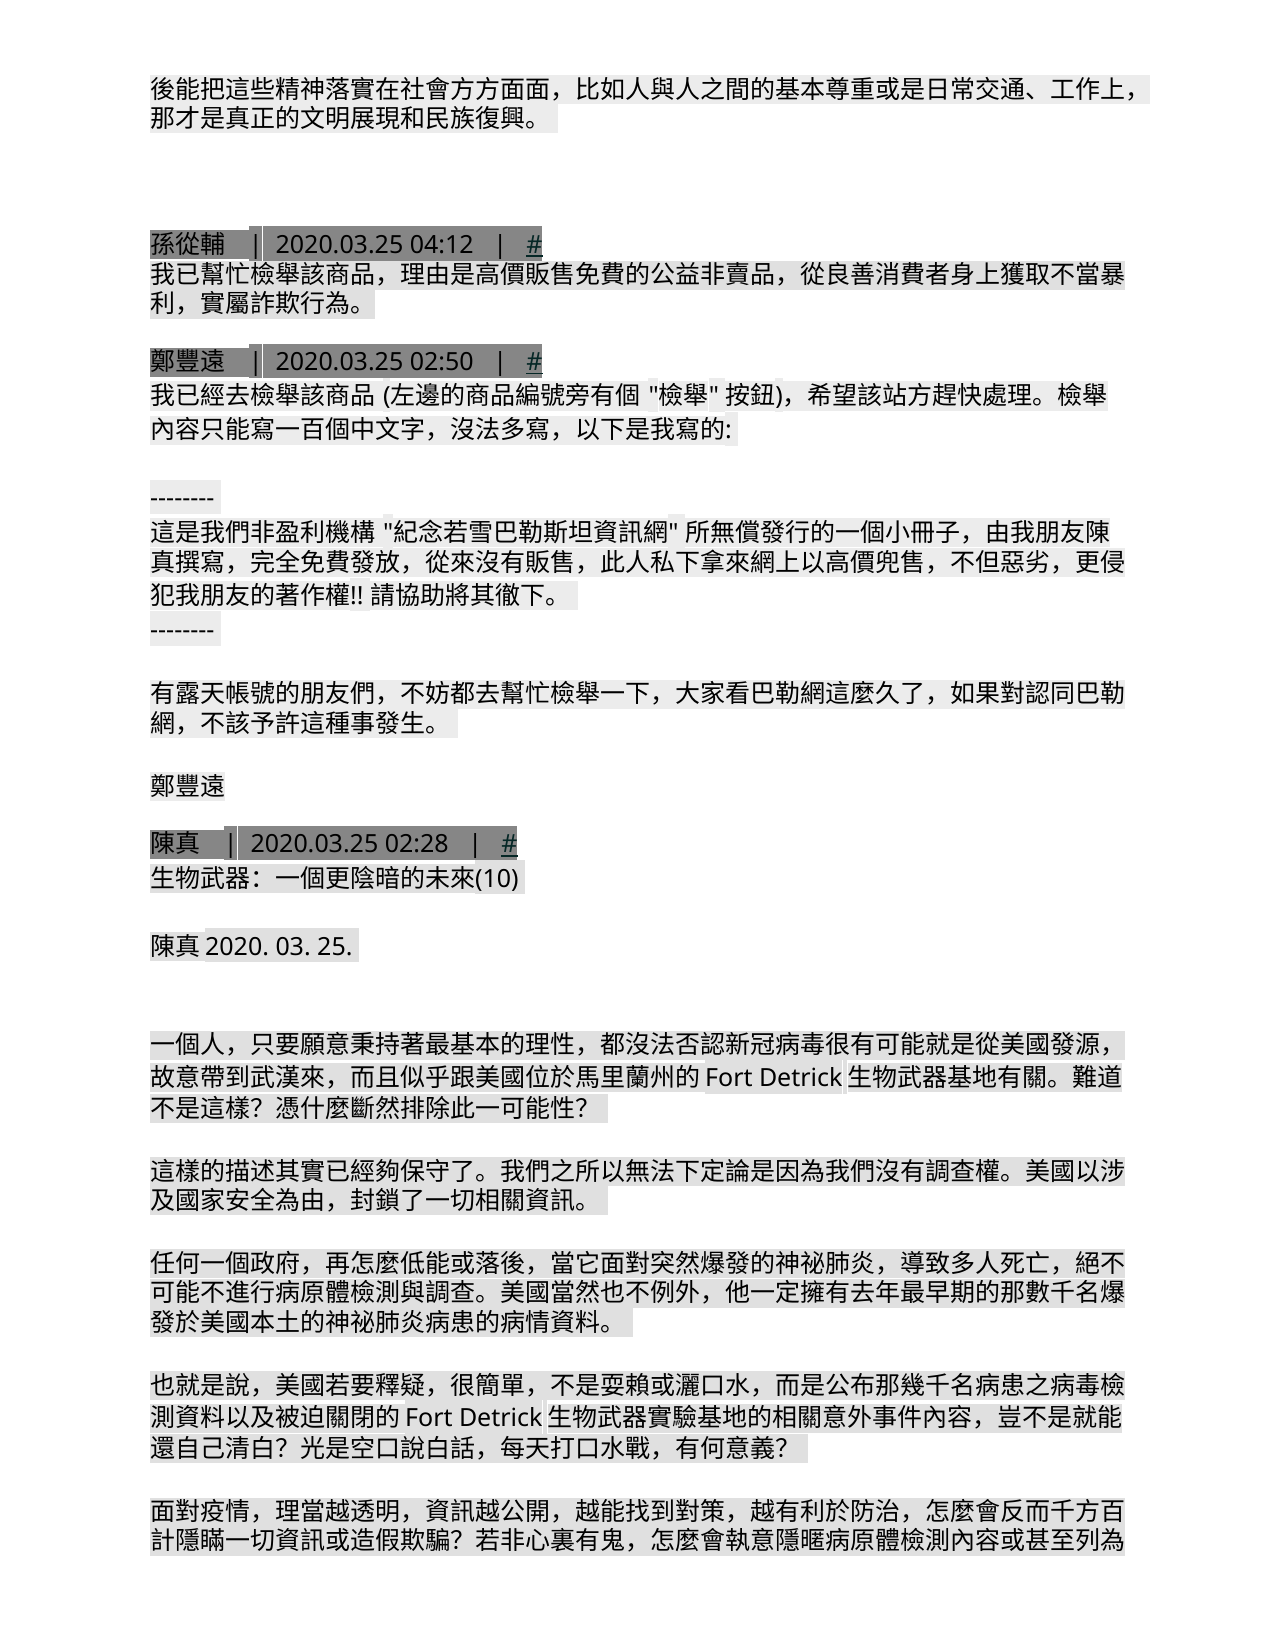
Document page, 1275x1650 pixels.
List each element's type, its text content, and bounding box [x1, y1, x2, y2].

text 陳真 | 2020.03.25 02:28 | # [150, 826, 1125, 860]
text 生物武器：一個更陰暗的未來(10) 陳真2020. 03. 25. 一個人，只要願意秉持著最基本的理性，都沒法否認新冠病毒很有可能就是從美國發源，故意帶到武漢來，而且似乎跟美國位於馬里蘭州的Fort Detrick生物武器基地有關。難道不是這樣？憑什麼斷然排除此一可能性？ 這樣的描述其實已經夠保守了。我們之所以無法下定論是因為我們沒有調查權。美國以涉及國家安全為由，封鎖了一切相關資訊。 任何一個政府，再怎麼低能或落後，當它面對突然爆發的神祕肺炎，導致多人死亡，絕不可能不進行病原體檢測與調查。美國當然也不例外，他一定擁有去年最早期的那數千名爆發於美國本土的神祕肺炎病患的病情資料。 也就是說，美國若要釋疑，很簡單，不是耍賴或灑口水，而是公布那幾千名病患之病毒檢測資料以及被迫關閉的Fort Detrick生物武器實驗基地的相關意外事件內容，豈不是就能還自己清白？光是空口說白話，每天打口水戰，有何意義？ 面對疫情，理當越透明，資訊越公開，越能找到對策，越有利於防治，怎麼會反而千方百計隱瞞一切資訊或造假欺騙？若非心裏有鬼，怎麼會執意隱暱病原體檢測內容或甚至列為機密？ ======================= 美國人追查到疑似新冠肺炎零號病例，軍運會女選手！ 來源：四月網 2020-03-24 原創 政委燦榮 文 &;#124; 政委工作室 小高同學 近日，4名在美國佛吉尼亞州的老外（3名美國人，1名加拿大人）成功追溯到了新冠肺炎的“0號病例”——美國女軍官Maatja Benassi！這名美國女軍官是2019年10月20日舉行的“武漢軍運會”女子公路自行車賽參賽選手。目前他們已經在“YouTube”上以視頻的形式公開了他們的發現： https://bit.ly/2UxBpVJ 這名美國女軍官的身份並不簡單，她和美國生化武器實驗室有著千絲萬縷的聯繫。她家族內現已有兩人確診“新冠肺炎”，其中之一還是荷蘭的第一病例！ 該女軍官去年十月參加武漢世界軍人運動會，當時的報導如圖片： https://bit.ly/3agdWit 當“真相”逐漸浮出水面之時，一切的虛偽與謊言都將被戳穿。 如果這名美國女軍官是“0號病例”那麽這個時間線就說得通了。 時間線 2019年7月，美國突然關閉位於馬里蘭州的德特裏克堡生物武器基地，該基地是美軍最大的生物武器研發中心。《紐約時報》稱，它被關閉是沒有“足夠完善的系統對其最高安全等級實驗室的廢水進行淨化”。 2019年8月19，美國“科學警報網” (SCIENCE ALERT) 發佈一則新聞稱，近期出現了100例神秘肺病，它們可能與 “電子煙”相關。如果結合前面馬里蘭州生化武器基地關閉的話，事實上這些病例極有可能是第一批感染“新冠肺炎”的患者！ 2019年8月25日，“華盛頓郵報”發佈新聞稱全美22州至少已經有193例“神秘肺炎”患者。（原鏈結已無法訪問，疑似被刪除） 2019年8月31日，“紐約時報”發佈新聞稱已經有215例“神秘肺炎”患者。（原鏈結已無法訪問） 2019年9月7日，“華盛頓郵報”發佈新聞稱已有5人死於“神秘肺炎”。33個州和一塊屬地共發現450例疑似病例。（原鏈結已無法訪問） 2019年9月12日，“CNBC”報導，美國疾控中心調查並收容了380例“神秘肺炎”確診病例。 2019年9月27日，“美國全國公共廣播電臺”報道，全美46州和美屬維爾京島共發現805例“神秘肺炎”。疾控中心確認“神秘肺炎”已在10個州造成12人死亡。 2019年10月4日，“華盛頓郵報” 報導稱，美國疾控中心已收到1080例的與“電子煙有關的肺炎”報告，其已致18人死亡。（注：此時全美媒體幾乎都不再使用“神秘肺炎”一詞，轉而使用“與電子煙有關的肺炎”或“電子煙導致的肺炎”；該鏈結現已無法訪問。） 2019年11月8日，“CNBC”報導稱，已有超過2000人患上“電子煙肺炎”，39人死亡。 2019年11月21日，CDC確認已有2290例電子煙導致的肺炎患者，47例死亡。 2019年12月20日，“TIME”報導，2506人因“電子煙導致的肺炎”住院，54人死亡 。（筆者注：原鏈結已無法訪問） 2019年12月31日，“CNBC”報導，2561人因“電子煙導致的肺炎”住院，55人死亡。 2020年1月29日，“Reuters”2711人因爲電子煙導致的肺病住院，60人死亡。（原鏈結已無法訪問） 2020年2月25日，美國疾控中心做了關於“神秘肺炎”的總結。該肺炎被命名為“EVALI”，疾控中心認爲其主要是由電子煙中的醋酸維生素E引起的。 疾控中心稱“EVALI”從2019年8月、9月爆發之後病例逐漸減少，所以此次發佈為最後一次對全國患者數及死亡人數的更新。截止2020年2月18號，共住院治療2807例，其中死亡68例。 然而事實真如美國疾控中心所說“神秘肺炎”只是由電子煙中的醋酸維生素E引起的嗎？ 根據美國疾控中心的研究資料，在867例“EVALI”患者，有86%吸含THC成分的電子煙，64%吸含有尼古丁成分的；34%只吸含THC成分的，11%只吸含尼古丁成分的。（注：THC電子煙中含有50%的醋酸維生素E） 但這組資料根本不能證明醋酸維生素E是“神秘肺炎”的致病原因。 況且最爲關鍵的一點是THC電子煙在市面上已經出售多年，且不止在美國出售，爲什麽早不出現，晚不出出現，偏偏出現在美國生化實驗室關閉後，武漢爆發“新冠肺炎”之前？ 答案？ 這是“陰謀論”？ 不，這就是最有可能的“真相”！ [150, 860, 1125, 1556]
text 我已幫忙檢舉該商品，理由是高價販售免費的公益非賣品，從良善消費者身上獲取不當暴利，實屬詐欺行為。 [150, 261, 1125, 319]
text 這是央視的一個新聞網站貼的: http://m.news.cctv.com/2020/03/12/ARTIcLjh7nUhRFm76SHHewts200312.shtml 同樣是封城，同樣是使用無人機，同樣是打擊病毒傳播的社會管理手段，只要是中國做的，就是違反人權，就是侵害人民自由，換成西方國家做的，卻又成了犧牲自我經濟的努力。 所謂嘴上說不要，身體卻很老實。幾個禮拜前，我還常聽到澳洲人批評中國的防疫政策切斷了人和人之間的正常關係連結，說把人關在家裡，逼人們停止社交或戶外運動，強迫人們要戴口罩，不人道又不自由。如今呢? 人們見面連手也不敢握，講話隔得遠遠的，大家突然間標榜起所謂 social distancing (保持社交距離) 來了，一些西方人更是忍不住自己乖乖戴上了口罩。這也不過是短短一個禮拜內發生的事，整個社會前後判若兩人。 我看了真的很無言。但其實，只要你夠理解西方人，你就會知道這一系列操作都是合情合理，毫無"違合感"的，也就是這就是一種西式常規儀式，裡頭並沒有不一致的問題。你批評它，反而顯得你很狀況外，因為你根本沒搞清楚人家的這套文化脈絡。這就像西方人看到中國人過年長輩給晚輩紅包，晚輩推三阻四，一付打死不拿的模樣，長輩好說歹說，說到最後都快生氣了，晚輩才"不甘不願"地收下，而這個小紅袋子裡其實也才沒多少錢。這個既定流程運行了幾千幾百年，不曾看過哪個例外的結局，沒看過有哪個人不收長輩紅包的。這時候，你若認真批評起中國人這種習俗，說其虛偽，言行不一致，浪費時間在重覆一些鎖碎的金錢數目上，那不是很狀況外嗎? 哪個中國人會鳥你的批評? 我們只會在心裡說你是住火星嗎? 搞不清楚狀況吧? 要不要回去重新念一下小學? 以上的比喻我不知道有多少人能體會? 但比喻畢竟只是比喻，我真正的要說的是面對西方，你的背動批評作用不大的，更要主動反擊，而不能乖乖挨打，否則只能永遠淪為人家的沙袋，任其霸凌。中國外交發言人最近的一系列舉動，正說明了這一點。因為這是一場戰爭，慢條斯理講道理作用不大的。你潔身自愛充滿正當性，人家可是要把你抄家滅族的豺狼虎豹，口頭輿論佔你便宜都算客氣了。 上禮拜一個澳籍華裔女子到北京，理應接受國內的各種隔離規範 (每個國家都有相關隔離法規)，但她卻大喇喇外出跑步並且不戴口罩，很快被防疫人員抓包，她扺死不從，義正嚴辭地說她有外出跑步和不帶口罩的自由，還大喊救命，說防疫人員搔擾她。後續大家應該都知道了，她任職的拜爾公司將其辭退，中國令其限期離境。 這就是一個受輿論病毒洗腦的典型患者，我常覺得許多華人十分奇怪 (特別是華人女性，原因未知)，似乎對西方輿論完全沒有扺抗力，完全不能認知其病毒本質。說病毒是種比喻，實際就是一種詐騙和洗腦。要知道西方人自己可沒那麼笨，當西方批評起其他國家或民族沒有自由沒有人權時，什麼冠冕堂皇的話都說得出來，但一旦同樣的舉措施行在自己的社會，多數人就會乖得和什麼一樣，毫無異議地默默服從，彷彿安靜的羊群。只有傻 B 才會真的信那一套自由鬼話，西方人在自己的社會和圈子裡是完全不信的，連想都不會去想。 這樣一種"內外不一致"，不但是西方的缺點，卻也是西方的優點。中國人要在世界上佔有一席之地，就要引以為戒，並從中學習，對外不但要革除西方面對敵人時信手開河、充滿雙重標準的言行習慣 (這一點上中國做得很好)，對內更應該要團結，像西方人一樣平淡克制、互相忍讓。中國和中國人面對這次疫情，展現出令人大開眼界的能力和素質，如果日後能把這些精神落實在社會方方面面，比如人與人之間的基本尊重或是日常交通、工作上，那才是真正的文明展現和民族復興。 [150, 75, 1125, 201]
text 鄭豐遠 | 2020.03.25 02:50 | # [150, 344, 1125, 378]
text 我已經去檢舉該商品 (左邊的商品編號旁有個 "檢舉" 按鈕)，希望該站方趕快處理。檢舉內容只能寫一百個中文字，沒法多寫，以下是我寫的: -------- 這是我們非盈利機構 "紀念若雪巴勒斯坦資訊網" 所無償發行的一個小冊子，由我朋友陳真撰寫，完全免費發放，從來沒有販售，此人私下拿來網上以高價兜售，不但惡劣，更侵犯我朋友的著作權!! 請協助將其徹下。 -------- 有露天帳號的朋友們，不妨都去幫忙檢舉一下，大家看巴勒網這麼久了，如果對認同巴勒網，不該予許這種事發生。 鄭豐遠 [150, 378, 1125, 801]
text 孫從輔 | 2020.03.25 04:12 | # [150, 226, 1125, 261]
